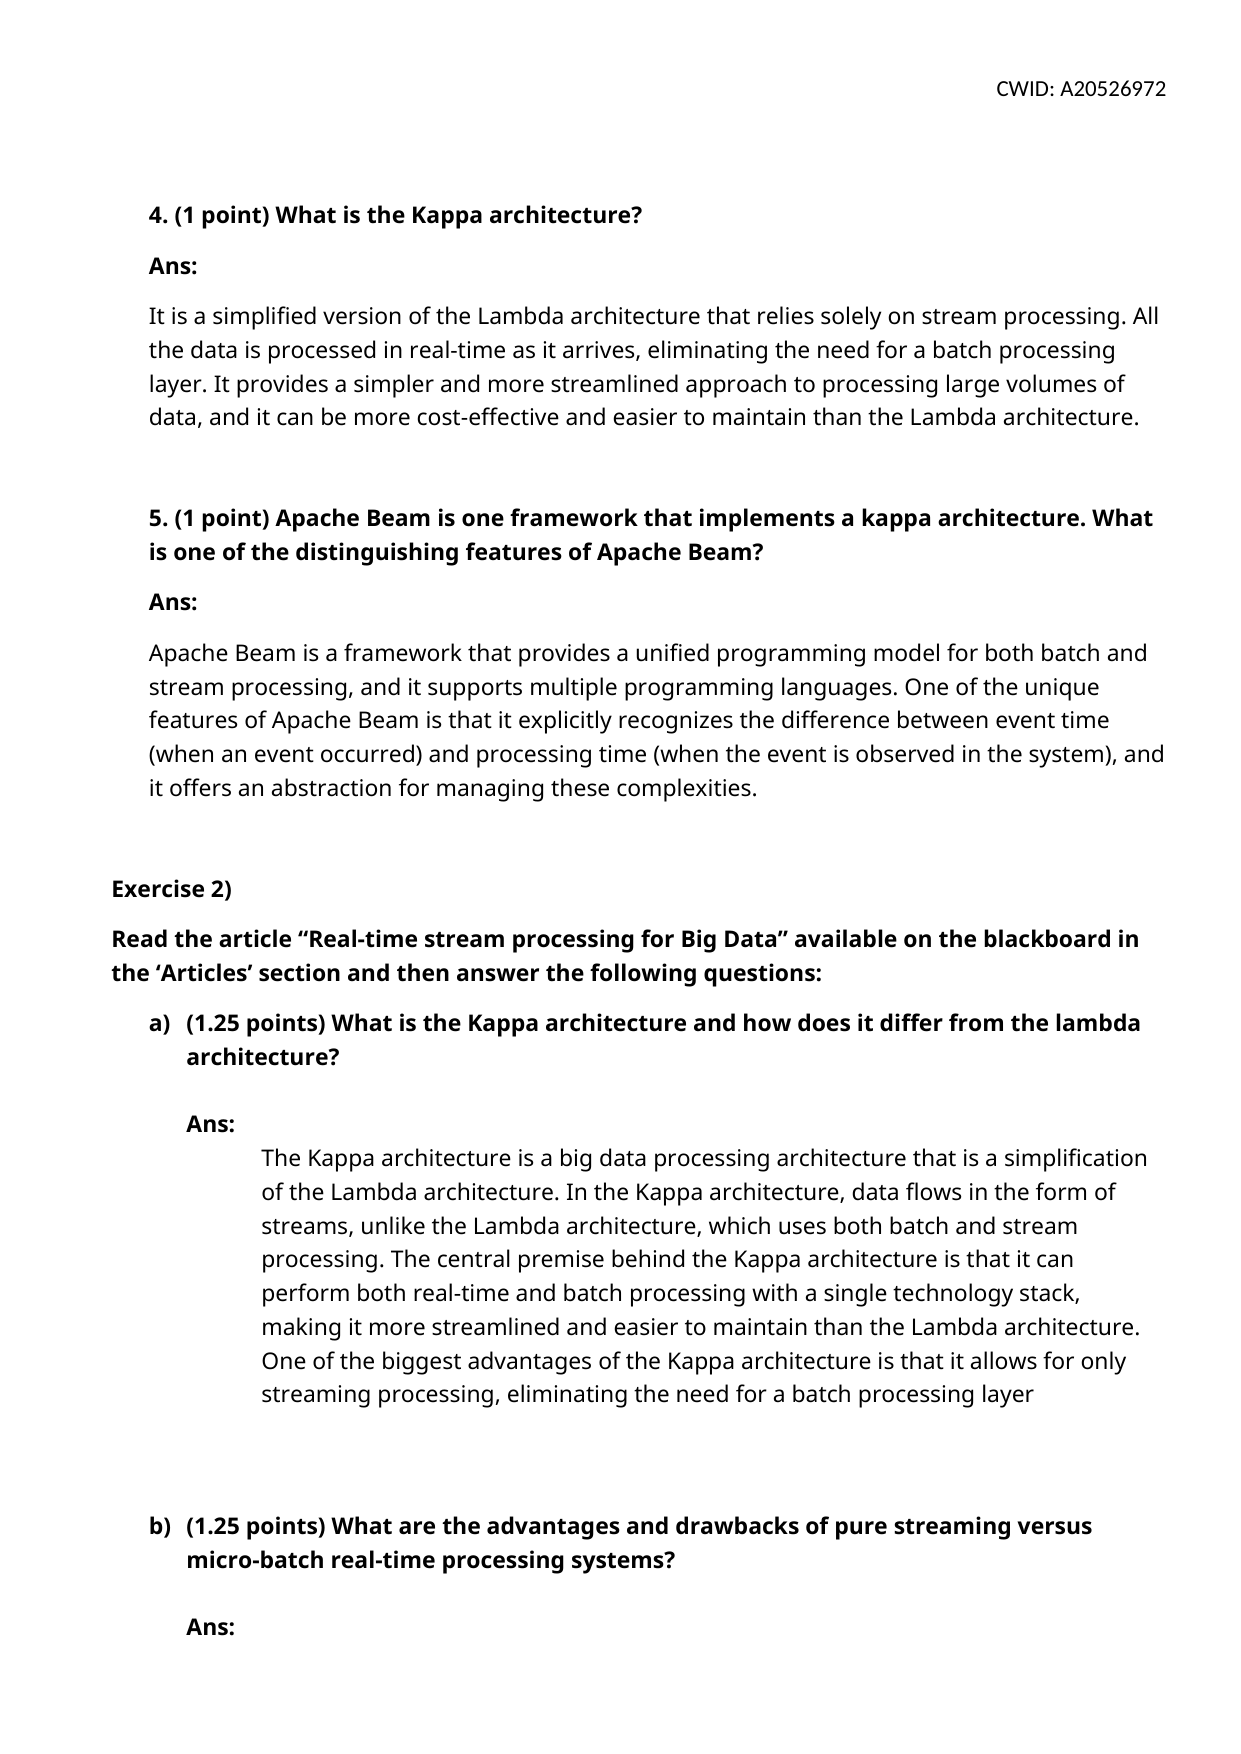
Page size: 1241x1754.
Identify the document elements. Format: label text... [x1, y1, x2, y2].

list (1.25 points) What are the advantages and drawbacks of pure streaming versus micro-batch real-time processing systems? [149, 1510, 1166, 1575]
list Ans: [186, 1108, 1166, 1139]
text 4. (1 point) What is the Kappa architecture? [149, 199, 1166, 230]
list The Kappa architecture is a big data processing architecture that is a simplification of the Lambda architecture. In the Kappa architecture, data flows in the form of streams, unlike the Lambda architecture, which uses both batch and stream processing. The central premise behind the Kappa architecture is that it can perform both real-time and batch processing with a single technology stack, making it more streamlined and easier to maintain than the Lambda architecture. One of the biggest advantages of the Kappa architecture is that it allows for only streaming processing, eliminating the need for a batch processing layer [224, 1142, 1166, 1409]
text It is a simplified version of the Lambda architecture that relies solely on stream processing. All the data is processed in real-time as it arrives, eliminating the need for a batch processing layer. It provides a simpler and more streamlined approach to processing large volumes of data, and it can be more cost-effective and easier to maintain than the Lambda architecture. [149, 300, 1166, 432]
text Ans: [149, 586, 1166, 617]
text Exercise 2) [111, 872, 1166, 904]
list Ans: [186, 1611, 1166, 1642]
list (1.25 points) What is the Kappa architecture and how does it differ from the lambda architecture? [149, 1007, 1166, 1072]
text Ans: [149, 249, 1166, 281]
text Apache Beam is a framework that provides a unified programming model for both batch and stream processing, and it supports multiple programming languages. One of the unique features of Apache Beam is that it explicitly recognizes the difference between event time (when an event occurred) and processing time (when the event is observed in the system), and it offers an abstraction for managing these complexities. [149, 637, 1166, 803]
text 5. (1 point) Apache Beam is one framework that implements a kappa architecture. What is one of the distinguishing features of Apache Beam? [149, 502, 1166, 567]
text Read the article “Real-time stream processing for Big Data” available on the blackboard in the ‘Articles’ section and then answer the following questions: [111, 923, 1166, 988]
